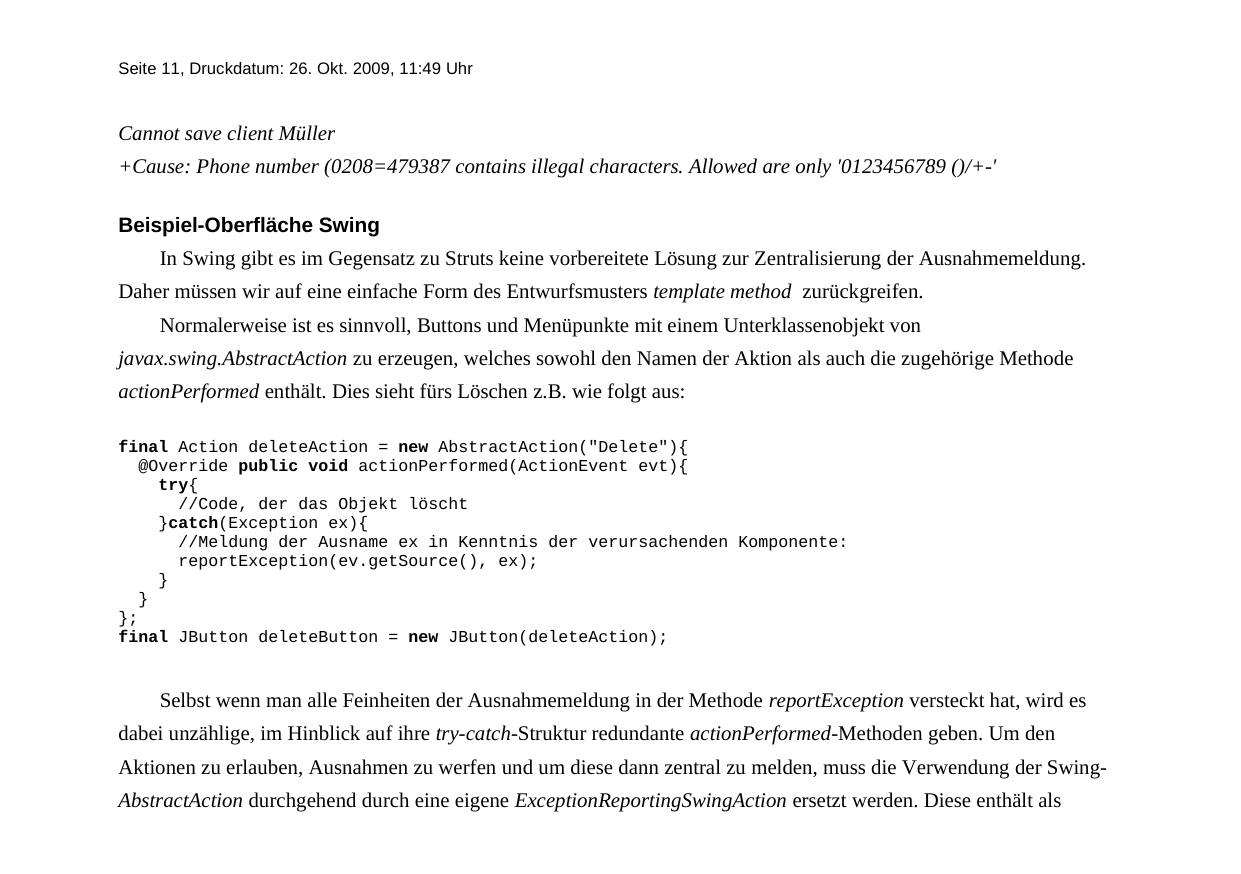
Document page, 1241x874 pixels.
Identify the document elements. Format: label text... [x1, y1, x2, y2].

text Cannot save client Müller +Cause: Phone number (0208=479387 contains illegal characters. Allowed are only '0123456789 ()/+-' [118, 114, 1122, 181]
text //Meldung der Ausname ex in Kenntnis der verursachenden Komponente: [118, 534, 1122, 553]
text final JButton deleteButton = new JButton(deleteAction); [118, 628, 1122, 647]
text Normalerweise ist es sinnvoll, Buttons und Menüpunkte mit einem Unterklassenobjekt von javax.swing.AbstractAction zu erzeugen, welches sowohl den Namen der Aktion als auch die zugehörige Methode actionPerformed enthält. Dies sieht fürs Löschen z.B. wie folgt aus: [118, 306, 1122, 406]
text Selbst wenn man alle Feinheiten der Ausnahmemeldung in der Methode reportException versteckt hat, wird es dabei unzählige, im Hinblick auf ihre try-catch-Struktur redundante actionPerformed-Methoden geben. Um den Aktionen zu erlauben, Ausnahmen zu werfen und um diese dann zentral zu melden, muss die Verwendung der Swing-AbstractAction durchgehend durch eine eigene ExceptionReportingSwingAction ersetzt werden. Diese enthält als [118, 681, 1122, 814]
text }catch(Exception ex){ [118, 515, 1122, 534]
text reportException(ev.getSource(), ex); [118, 553, 1122, 572]
text final Action deleteAction = new AbstractAction("Delete"){ [118, 439, 1122, 458]
text } [118, 591, 1122, 609]
text @Override public void actionPerformed(ActionEvent evt){ [118, 458, 1122, 477]
text Beispiel-Oberfläche Swing [118, 206, 1122, 239]
text } [118, 572, 1122, 591]
text try{ [118, 477, 1122, 496]
text //Code, der das Objekt löscht [118, 496, 1122, 515]
text }; [118, 609, 1122, 628]
text In Swing gibt es im Gegensatz zu Struts keine vorbereitete Lösung zur Zentralisierung der Ausnahmemeldung. Daher müssen wir auf eine einfache Form des Entwurfsmusters template method zurückgreifen. [118, 239, 1122, 306]
